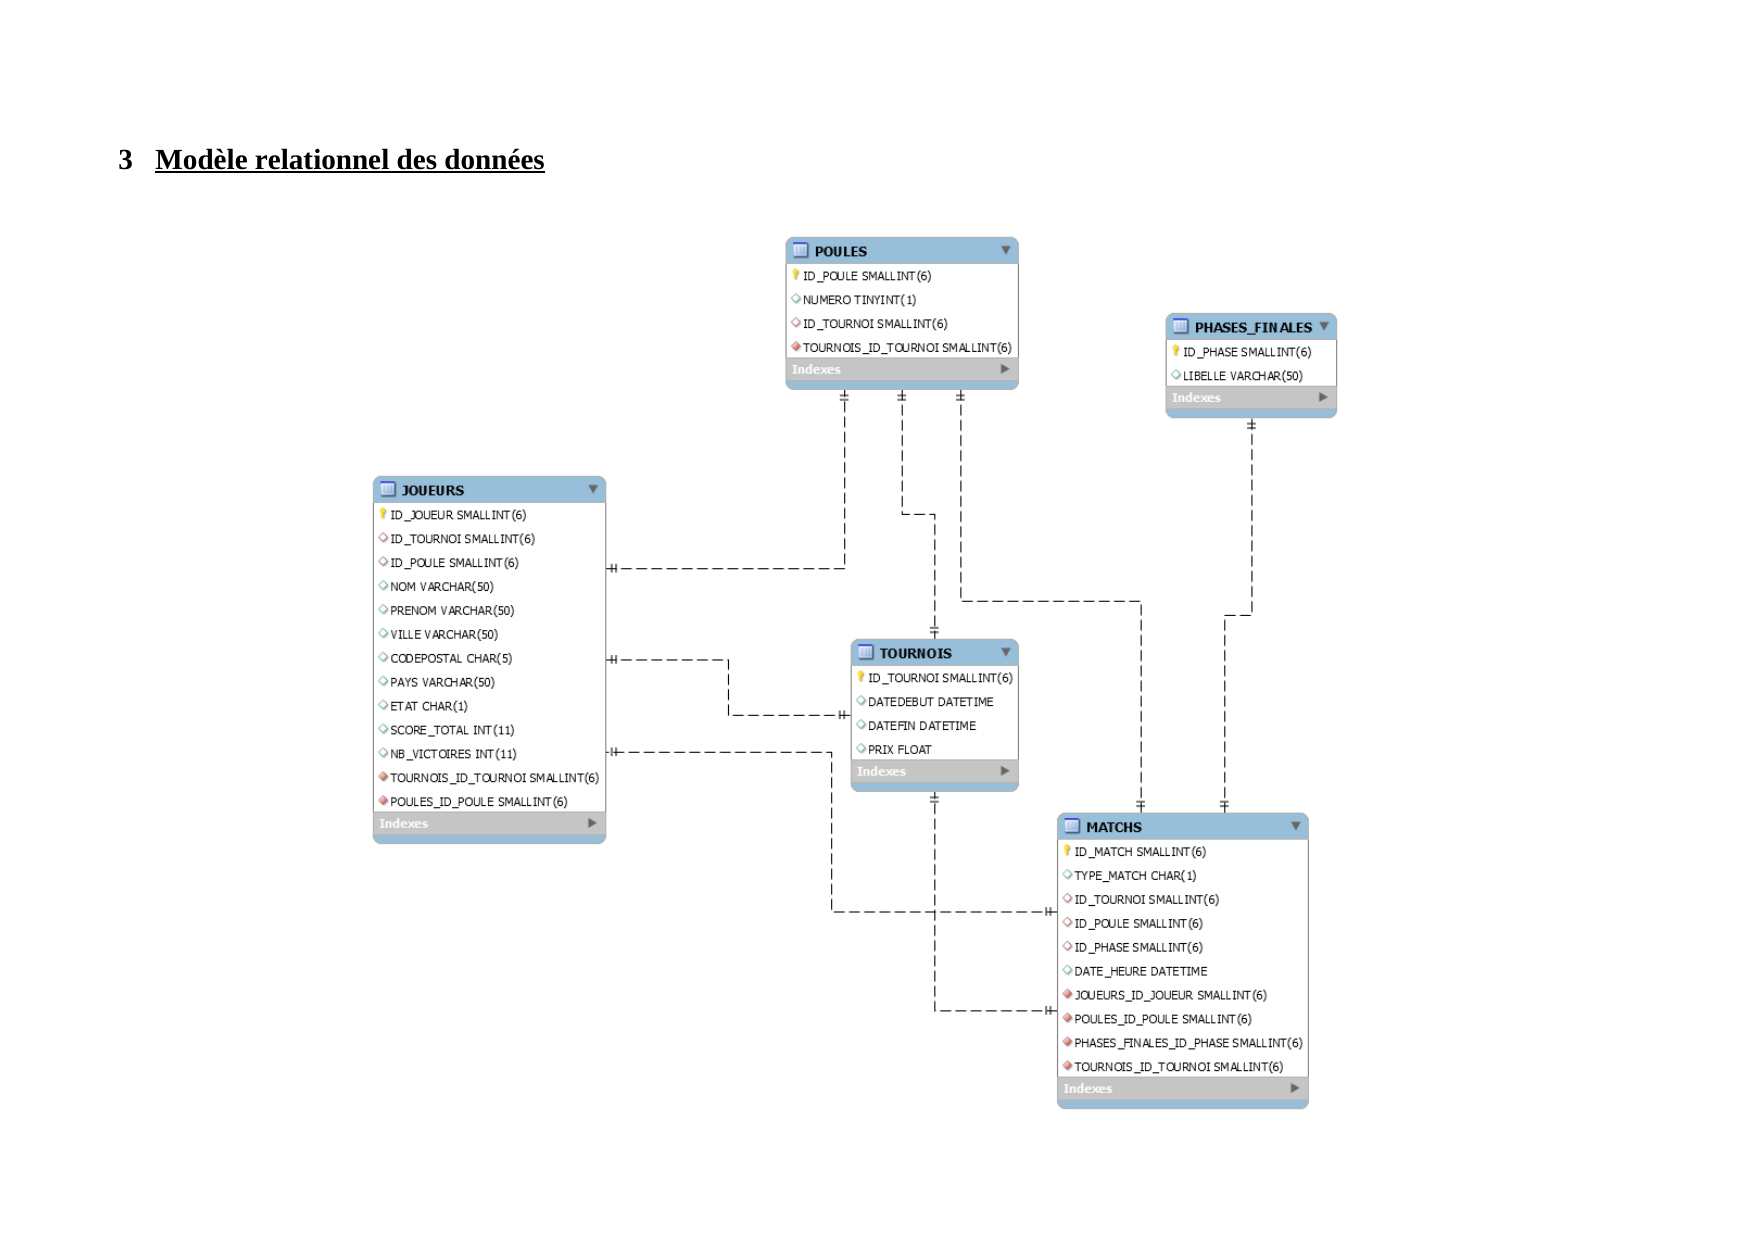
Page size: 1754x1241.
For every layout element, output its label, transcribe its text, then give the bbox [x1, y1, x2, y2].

subtitle Modèle relationnel des données [118, 143, 1636, 175]
picture [362, 227, 1347, 1119]
